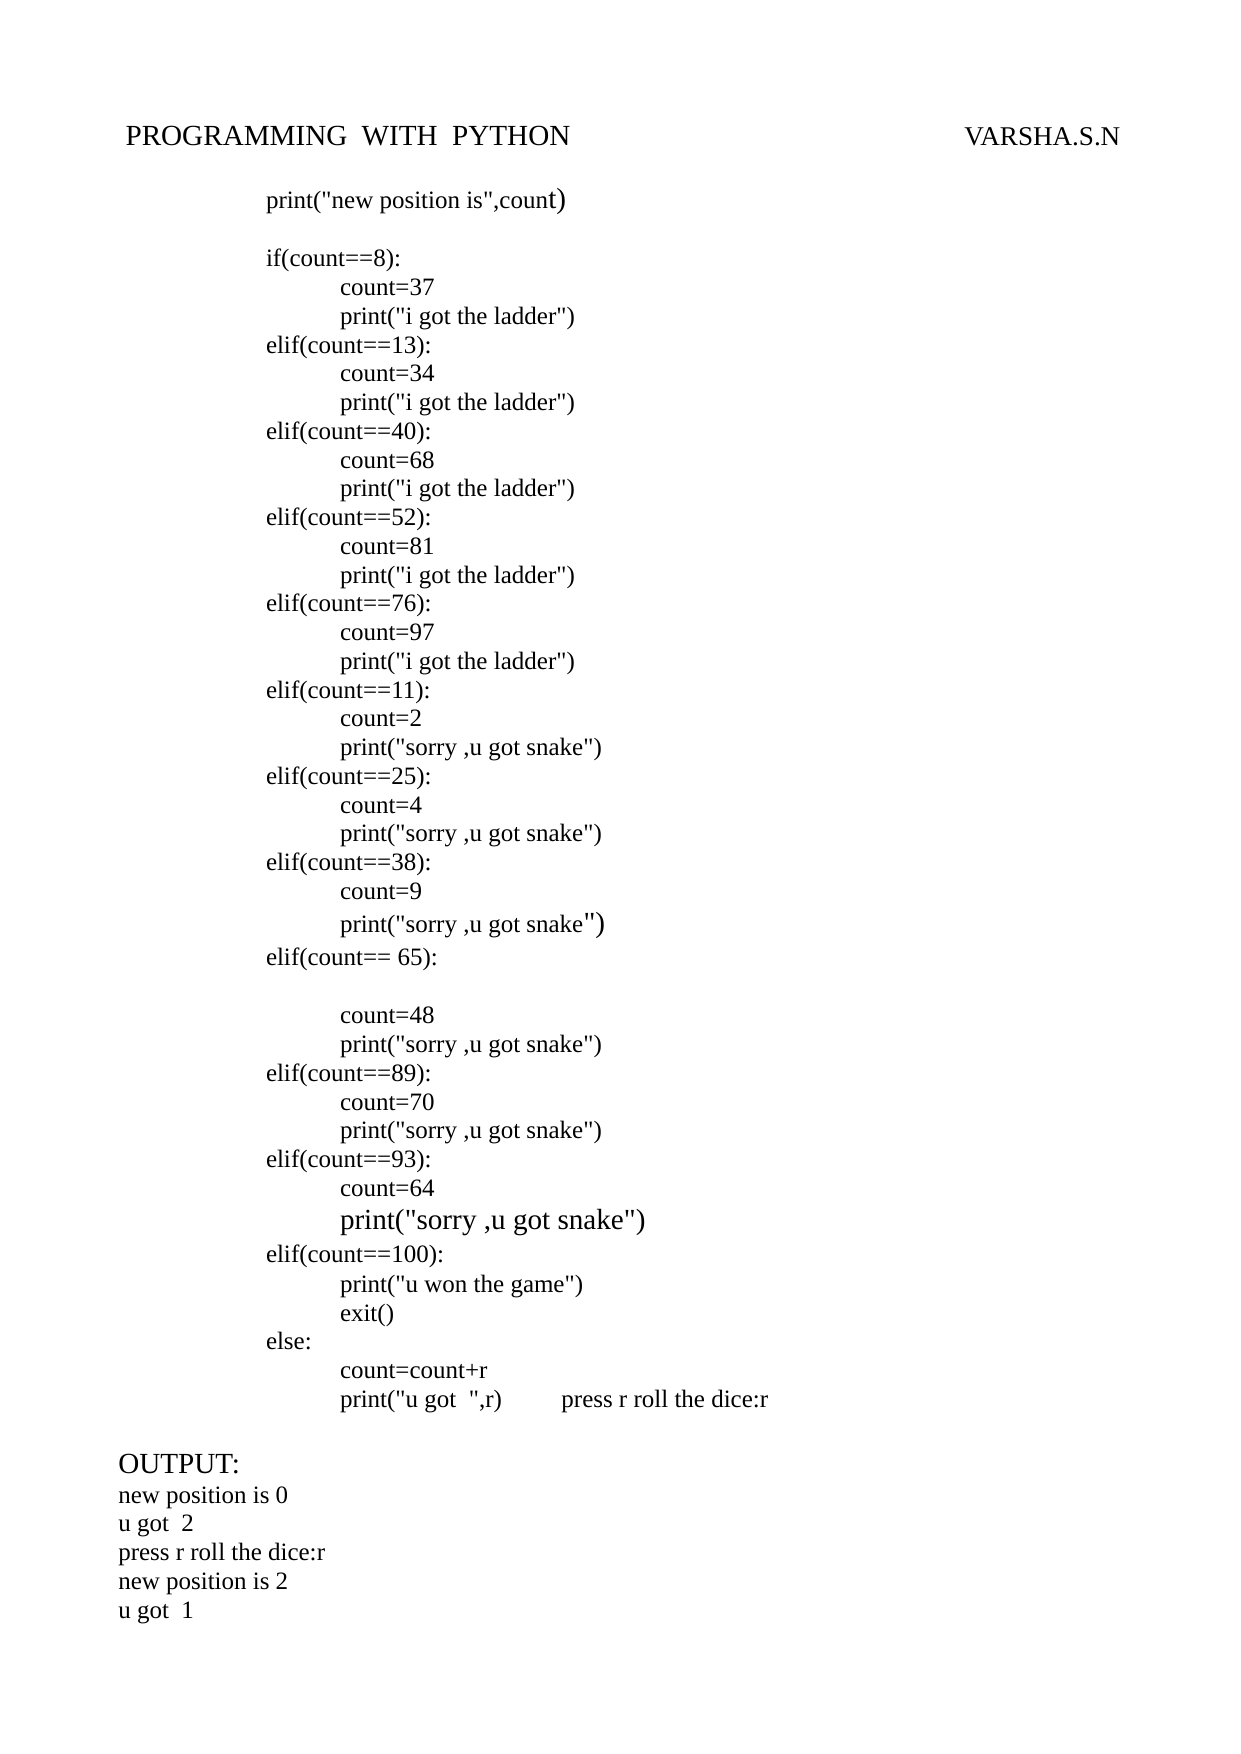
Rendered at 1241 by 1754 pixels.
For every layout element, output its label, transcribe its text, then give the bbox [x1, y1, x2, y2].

text elif(count== 65): [118, 938, 1122, 972]
text count=64 [118, 1173, 1122, 1202]
text print("u got ",r) press r roll the dice:r [118, 1384, 1122, 1413]
text elif(count==76): [118, 588, 1122, 617]
text elif(count==13): [118, 330, 1122, 358]
text OUTPUT: [118, 1446, 1122, 1480]
text elif(count==93): [118, 1144, 1122, 1173]
text elif(count==52): [118, 502, 1122, 531]
text count=4 [118, 790, 1122, 818]
text print("sorry ,u got snake") [118, 1202, 1122, 1235]
text count=97 [118, 617, 1122, 646]
text elif(count==89): [118, 1058, 1122, 1087]
text else: [118, 1326, 1122, 1355]
text u got 1 [118, 1595, 1122, 1623]
text print("i got the ladder") [118, 646, 1122, 675]
text print("i got the ladder") [118, 473, 1122, 502]
text count=68 [118, 445, 1122, 473]
text exit() [118, 1298, 1122, 1326]
text new position is 2 [118, 1566, 1122, 1595]
text elif(count==40): [118, 416, 1122, 445]
text print("sorry ,u got snake") [118, 1029, 1122, 1058]
text count=9 [118, 876, 1122, 905]
text elif(count==38): [118, 847, 1122, 876]
text print("sorry ,u got snake") [118, 818, 1122, 847]
text print("new position is",count) [118, 181, 1122, 215]
text print("i got the ladder") [118, 560, 1122, 588]
text count=2 [118, 703, 1122, 732]
text print("sorry ,u got snake") [118, 1116, 1122, 1144]
text print("u won the game") [118, 1269, 1122, 1298]
text count=48 [118, 1001, 1122, 1029]
text print("sorry ,u got snake") [118, 905, 1122, 938]
text print("i got the ladder") [118, 387, 1122, 416]
text if(count==8): [118, 243, 1122, 272]
text u got 2 [118, 1508, 1122, 1537]
text count=34 [118, 358, 1122, 387]
text count=37 [118, 272, 1122, 301]
text elif(count==100): [118, 1235, 1122, 1269]
text print("i got the ladder") [118, 301, 1122, 330]
text elif(count==25): [118, 761, 1122, 790]
text elif(count==11): [118, 675, 1122, 703]
text count=81 [118, 531, 1122, 560]
text new position is 0 [118, 1480, 1122, 1508]
text press r roll the dice:r [118, 1537, 1122, 1566]
text count=70 [118, 1087, 1122, 1116]
text count=count+r [118, 1355, 1122, 1384]
text print("sorry ,u got snake") [118, 732, 1122, 761]
